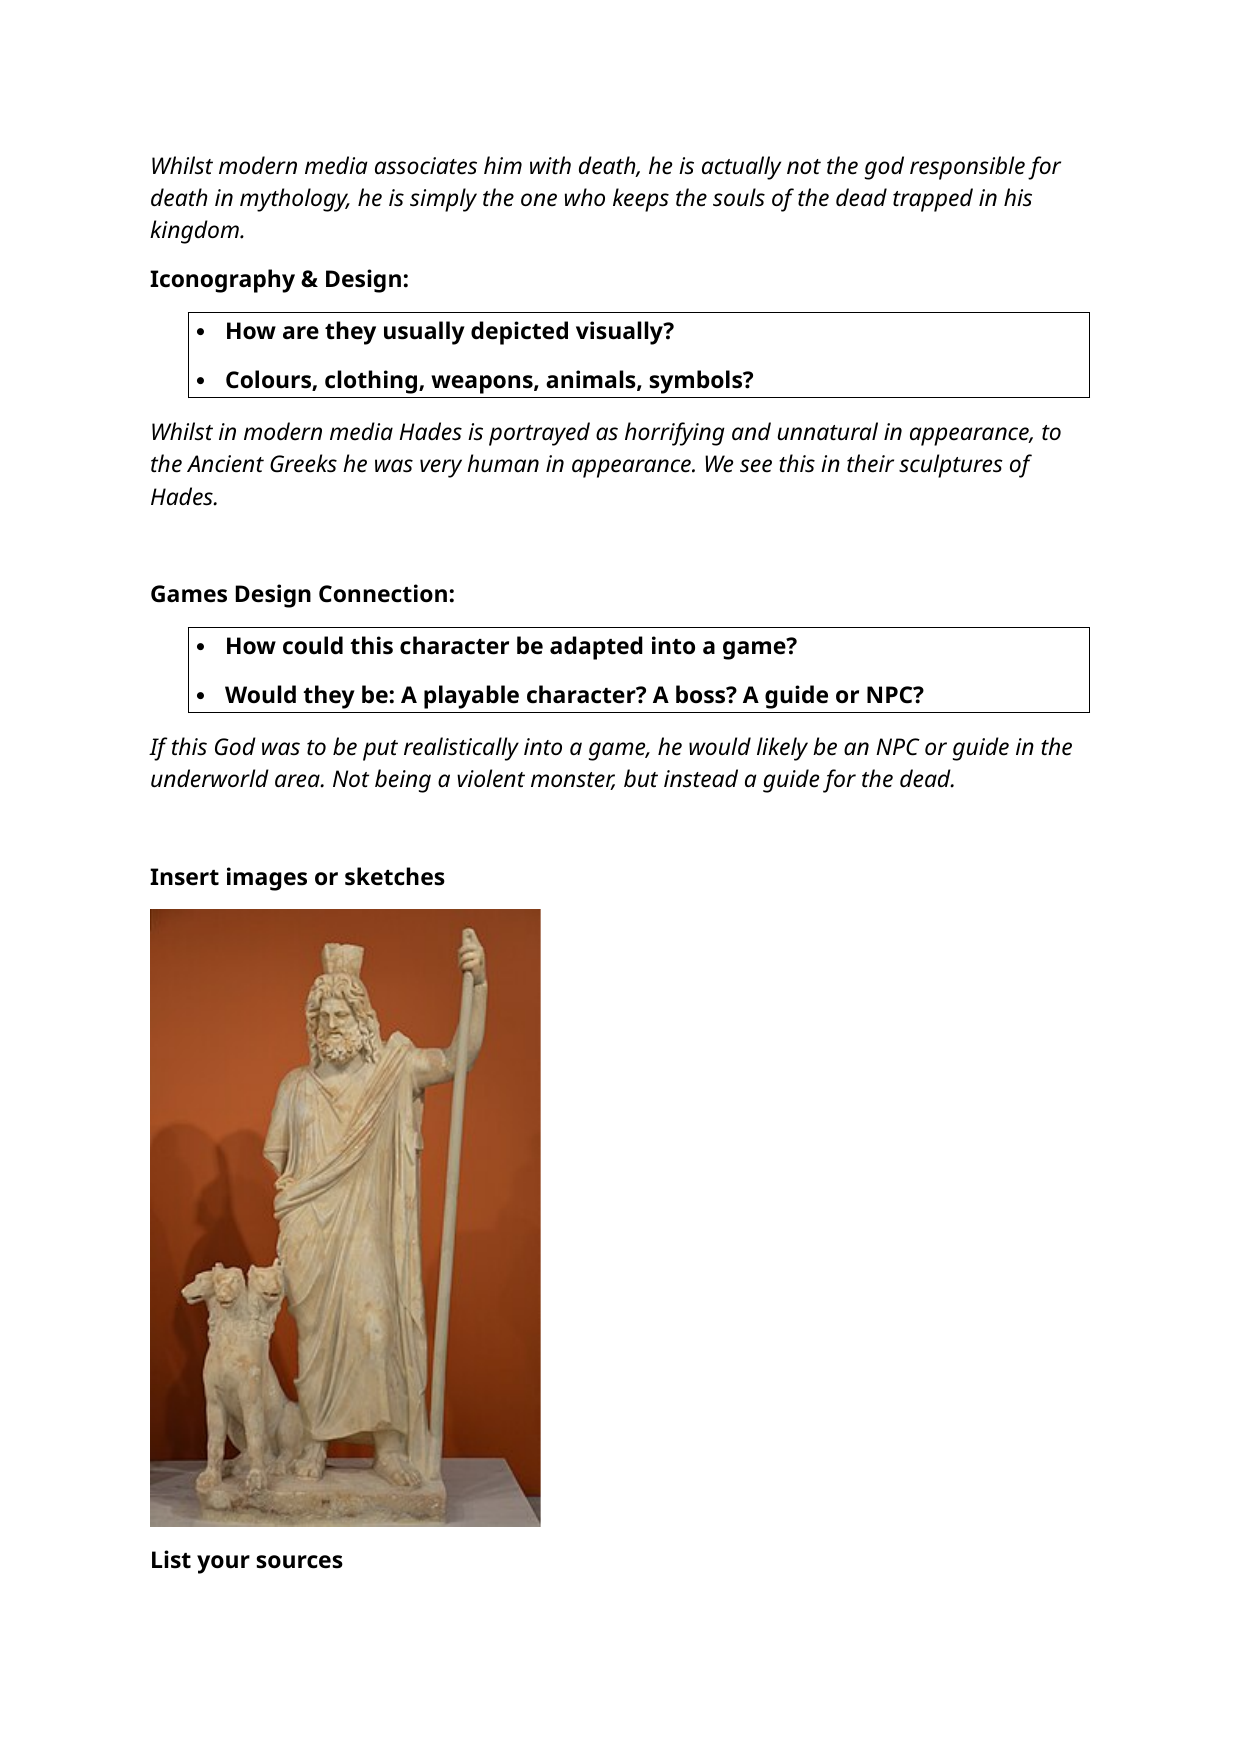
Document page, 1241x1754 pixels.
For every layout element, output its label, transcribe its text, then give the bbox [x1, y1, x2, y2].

list Would they be: A playable character? A boss? A guide or NPC? [189, 676, 1089, 712]
text Games Design Connection: [150, 578, 1090, 609]
list How are they usually depicted visually? [189, 313, 1089, 346]
text Insert images or sketches [150, 861, 1090, 892]
text If this God was to be put realistically into a game, he would likely be an NPC or guide in the underworld area. Not being a violent monster, but instead a guide for the dead. [150, 731, 1090, 794]
list How could this character be adapted into a game? [189, 628, 1089, 661]
text Whilst modern media associates him with death, he is actually not the god responsible for death in mythology, he is simply the one who keeps the souls of the dead trapped in his kingdom. [150, 150, 1090, 246]
text List your sources [150, 1544, 1090, 1576]
text Whilst in modern media Hades is portrayed as horrifying and unnatural in appearance, to the Ancient Greeks he was very human in appearance. We see this in their sculptures of Hades. [150, 416, 1090, 512]
text Iconography & Design: [150, 263, 1090, 294]
list Colours, clothing, weapons, animals, symbols? [189, 361, 1089, 397]
